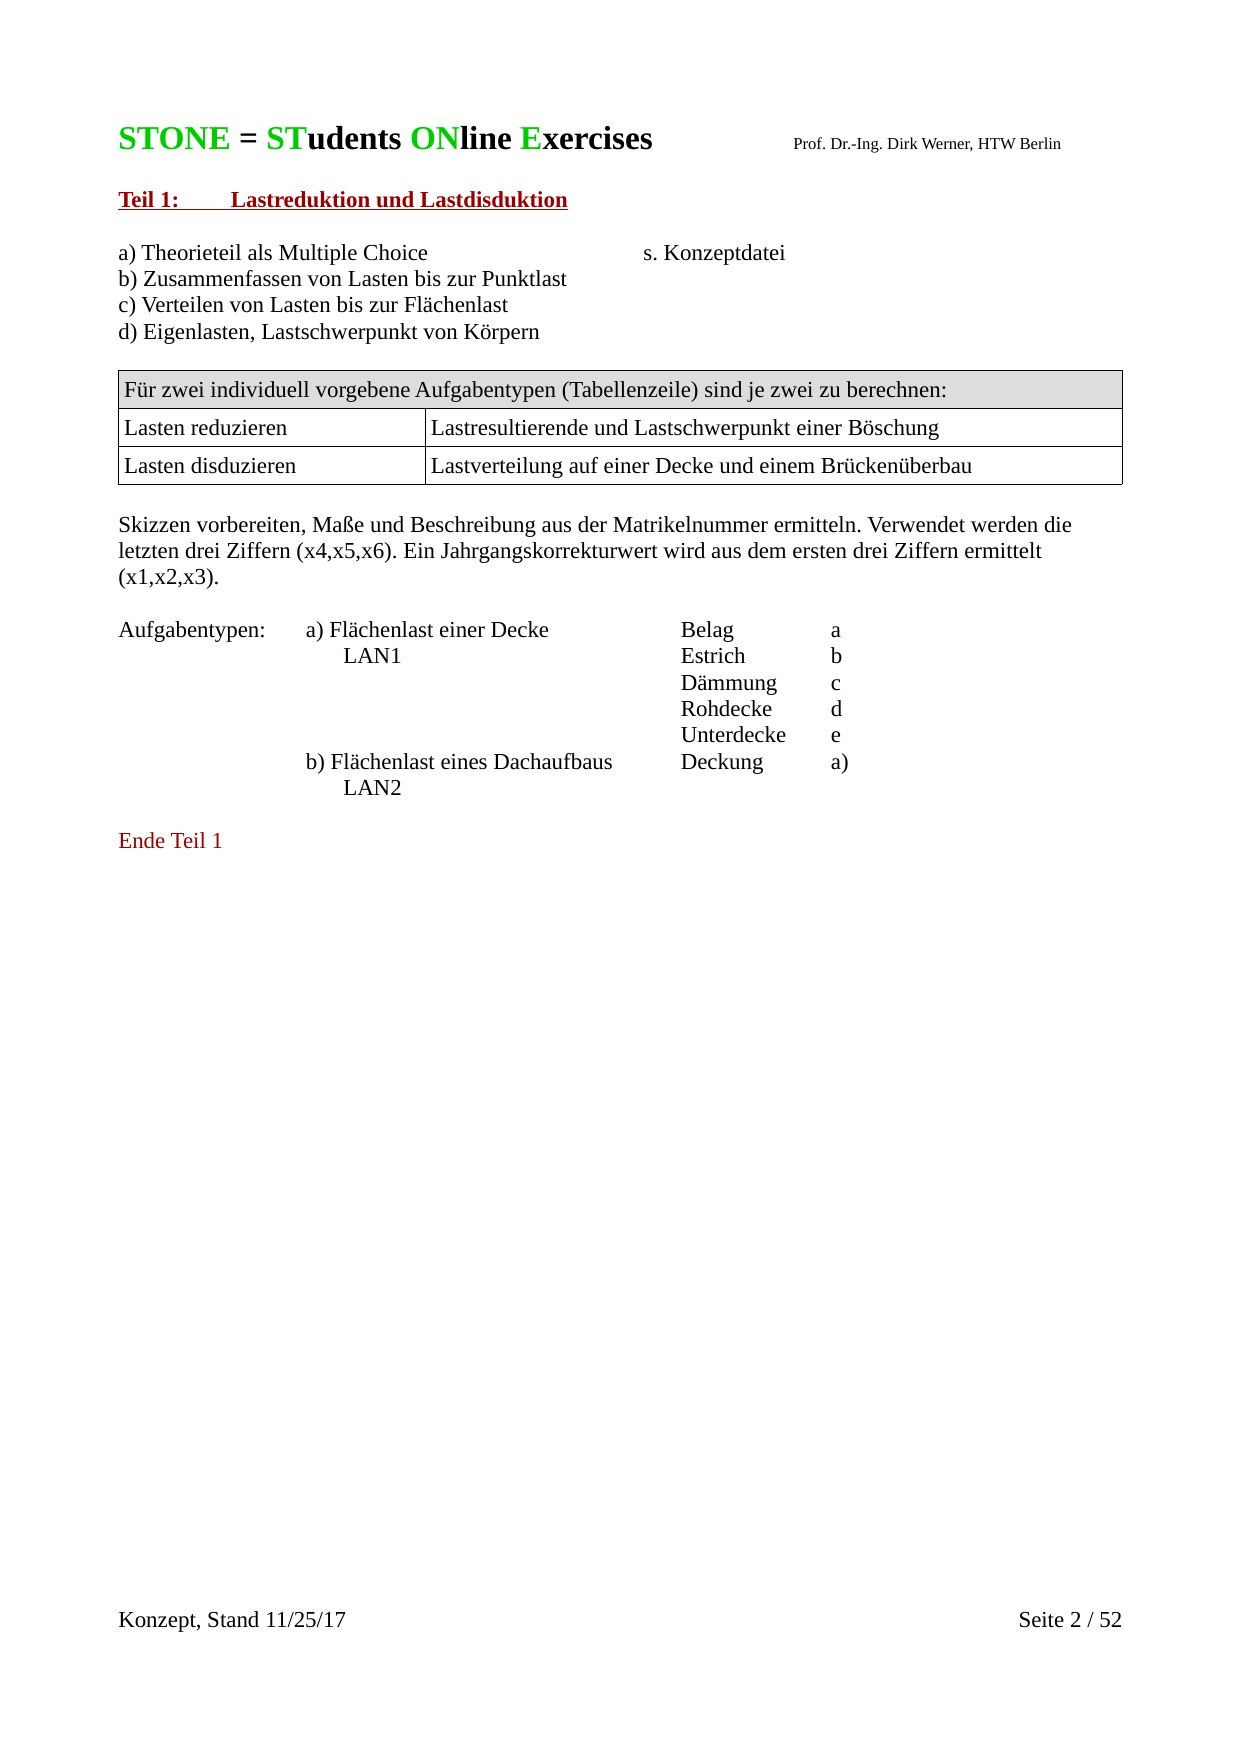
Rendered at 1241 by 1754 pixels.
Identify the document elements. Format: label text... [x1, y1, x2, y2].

text Aufgabentypen: a) Flächenlast einer Decke Belag a [118, 616, 1122, 642]
text LAN1 Estrich b [118, 642, 1122, 669]
text Skizzen vorbereiten, Maße und Beschreibung aus der Matrikelnummer ermitteln. Verwendet werden die letzten drei Ziffern (x4,x5,x6). Ein Jahrgangskorrekturwert wird aus dem ersten drei Ziffern ermittelt (x1,x2,x3). [118, 511, 1122, 590]
table_header Für zwei individuell vorgebene Aufgabentypen (Tabellenzeile) sind je zwei zu berechnen: [119, 371, 1122, 408]
table_cell Lastverteilung auf einer Decke und einem Brückenüberbau [426, 447, 1122, 484]
table_cell Lastresultierende und Lastschwerpunkt einer Böschung [426, 409, 1122, 446]
text b) Zusammenfassen von Lasten bis zur Punktlast [118, 265, 1122, 291]
text Rohdecke d [118, 695, 1122, 721]
text d) Eigenlasten, Lastschwerpunkt von Körpern [118, 318, 1122, 344]
text Teil 1: Lastreduktion und Lastdisduktion [118, 186, 1122, 212]
text Dämmung c [118, 669, 1122, 695]
table_cell Lasten disduzieren [119, 447, 425, 484]
table_cell Lasten reduzieren [119, 409, 425, 446]
text c) Verteilen von Lasten bis zur Flächenlast [118, 291, 1122, 318]
text b) Flächenlast eines Dachaufbaus Deckung a) [118, 748, 1122, 774]
text LAN2 [118, 774, 1122, 801]
text Unterdecke e [118, 721, 1122, 748]
text Ende Teil 1 [118, 827, 1122, 853]
text a) Theorieteil als Multiple Choice s. Konzeptdatei [118, 239, 1122, 265]
